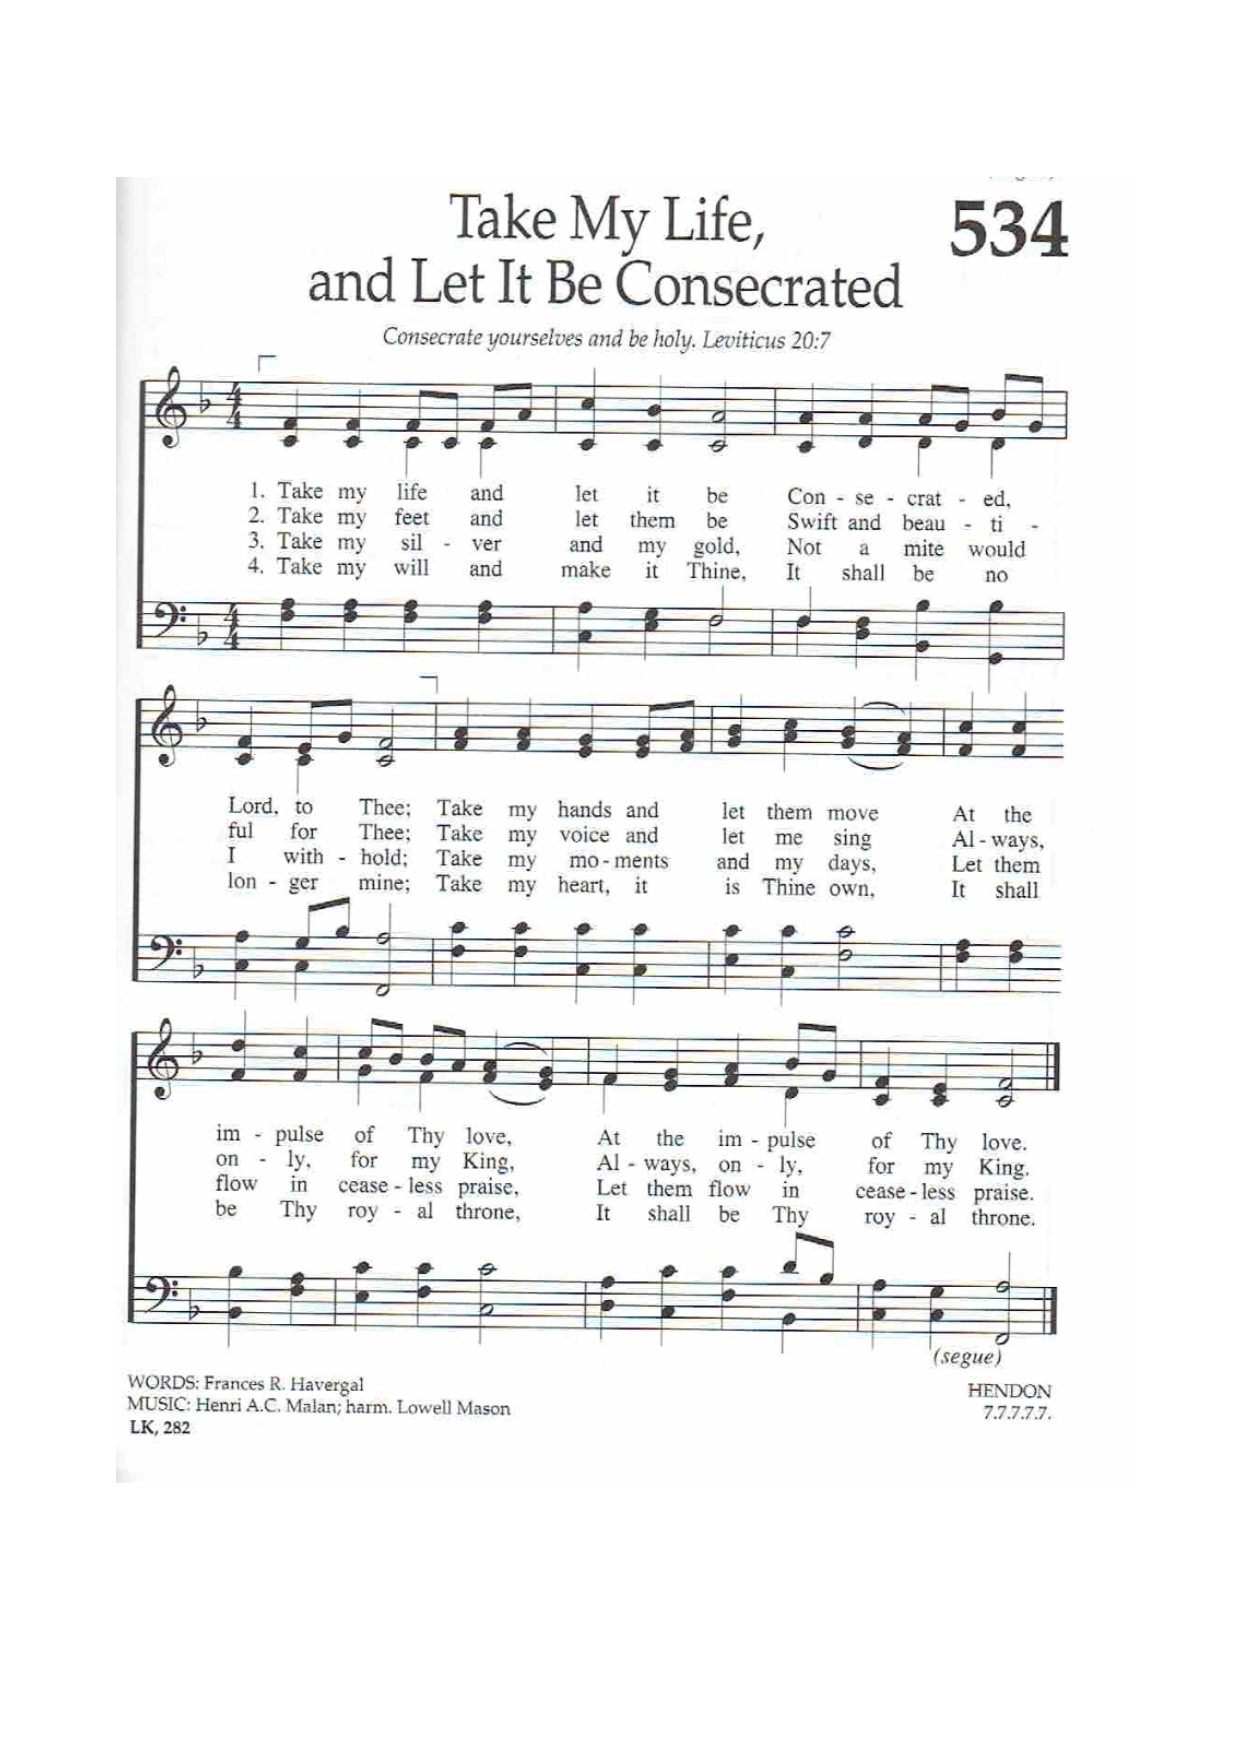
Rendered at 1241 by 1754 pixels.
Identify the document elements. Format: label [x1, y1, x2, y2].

picture [116, 177, 1134, 1483]
